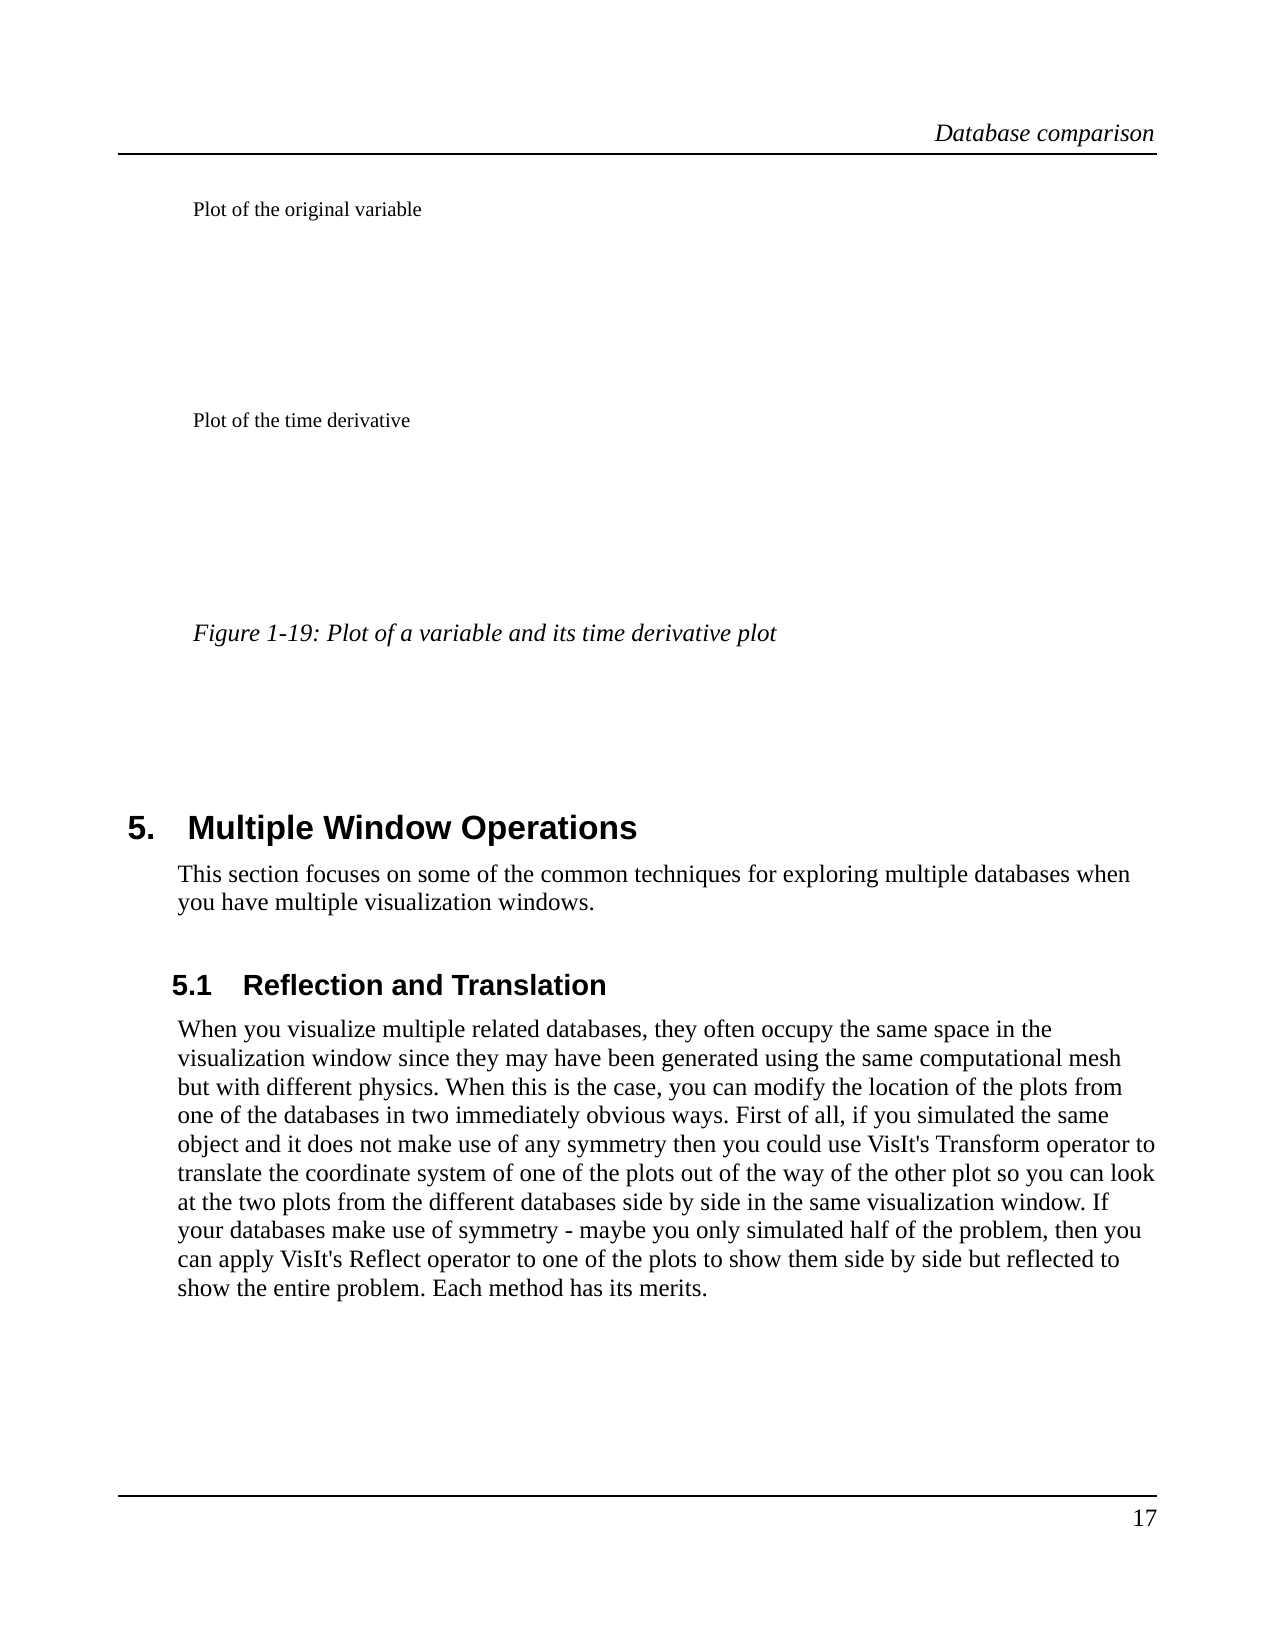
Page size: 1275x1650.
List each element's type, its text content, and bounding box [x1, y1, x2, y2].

text This section focuses on some of the common techniques for exploring multiple databases when you have multiple visualization windows. [177, 859, 1157, 916]
text Figure 1-19: Plot of a variable and its time derivative plot [193, 457, 1082, 647]
text When you visualize multiple related databases, they often occupy the same space in the visualization window since they may have been generated using the same computational mesh but with different physics. When this is the case, you can modify the location of the plots from one of the databases in two immediately obvious ways. First of all, if you simulated the same object and it does not make use of any symmetry then you could use VisIt's Transform operator to translate the coordinate system of one of the plots out of the way of the other plot so you can look at the two plots from the different databases side by side in the same visualization window. If your databases make use of symmetry - maybe you only simulated half of the problem, then you can apply VisIt's Reflect operator to one of the plots to show them side by side but reflected to show the entire problem. Each method has its merits. [177, 1014, 1157, 1302]
text Plot of the time derivative [193, 233, 1082, 432]
subtitle Multiple Window Operations [118, 807, 1157, 846]
text Plot of the original variable [193, 197, 1082, 221]
subtitle Reflection and Translation [163, 968, 1157, 1002]
